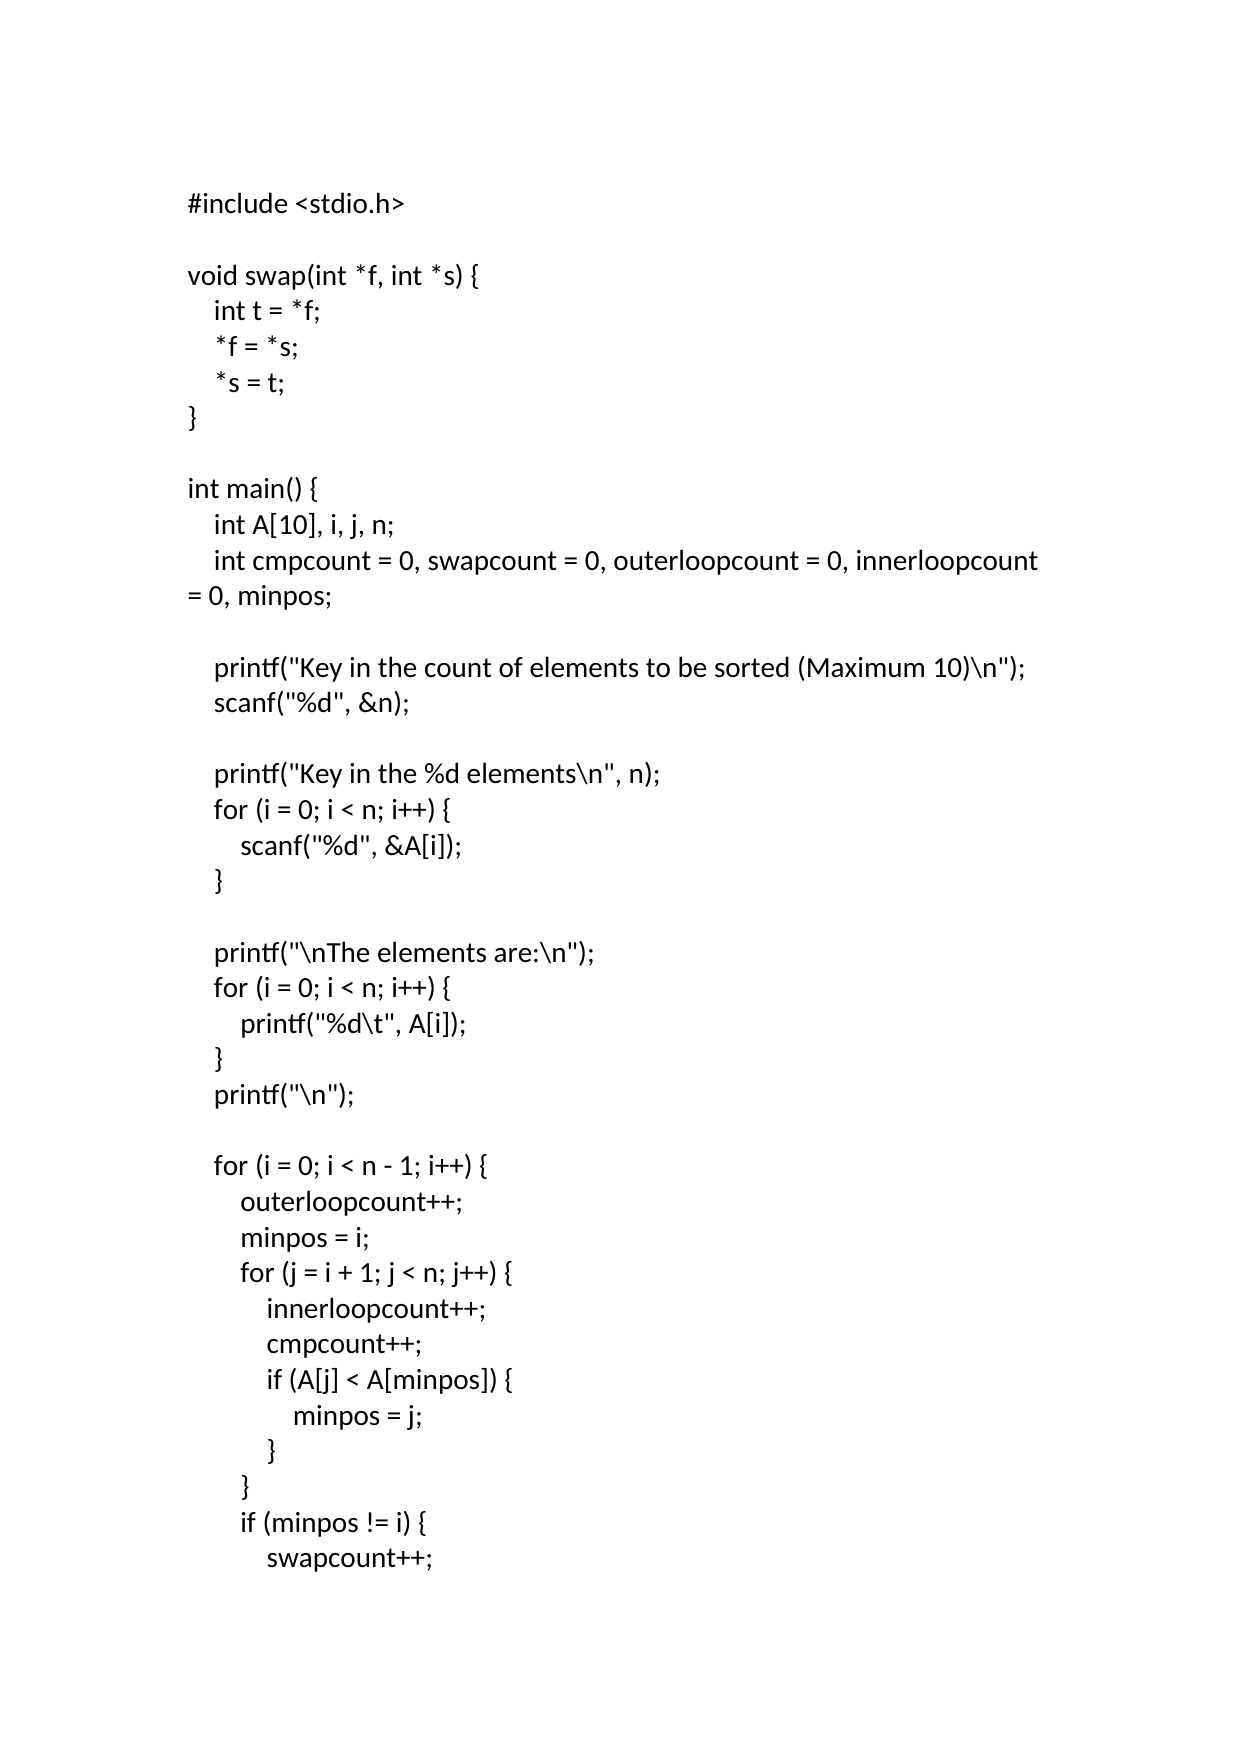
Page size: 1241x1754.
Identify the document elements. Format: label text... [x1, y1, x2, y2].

text outerloopcount++; [187, 1183, 1053, 1219]
text if (minpos != i) { [187, 1504, 1053, 1539]
text swapcount++; [187, 1539, 1053, 1575]
text } [187, 1432, 1053, 1468]
text if (A[j] < A[minpos]) { [187, 1361, 1053, 1397]
text minpos = i; [187, 1219, 1053, 1254]
text innerloopcount++; [187, 1290, 1053, 1326]
text printf("Key in the count of elements to be sorted (Maximum 10)\n"); [187, 649, 1053, 684]
text } [187, 1468, 1053, 1504]
text } [187, 399, 1053, 435]
text *s = t; [187, 364, 1053, 399]
text int A[10], i, j, n; [187, 506, 1053, 542]
text printf("\n"); [187, 1076, 1053, 1112]
text int main() { [187, 471, 1053, 506]
text int cmpcount = 0, swapcount = 0, outerloopcount = 0, innerloopcount = 0, minpos; [187, 542, 1053, 613]
text scanf("%d", &n); [187, 684, 1053, 720]
text minpos = j; [187, 1397, 1053, 1432]
text for (i = 0; i < n - 1; i++) { [187, 1147, 1053, 1183]
text printf("Key in the %d elements\n", n); [187, 756, 1053, 791]
text scanf("%d", &A[i]); [187, 827, 1053, 862]
text *f = *s; [187, 328, 1053, 364]
text printf("\nThe elements are:\n"); [187, 934, 1053, 969]
text cmpcount++; [187, 1326, 1053, 1361]
text for (j = i + 1; j < n; j++) { [187, 1254, 1053, 1290]
text for (i = 0; i < n; i++) { [187, 969, 1053, 1005]
text } [187, 1041, 1053, 1076]
text printf("%d\t", A[i]); [187, 1005, 1053, 1041]
text #include <stdio.h> [187, 186, 1053, 221]
text } [187, 862, 1053, 898]
text void swap(int *f, int *s) { [187, 257, 1053, 292]
text int t = *f; [187, 292, 1053, 328]
text for (i = 0; i < n; i++) { [187, 791, 1053, 827]
